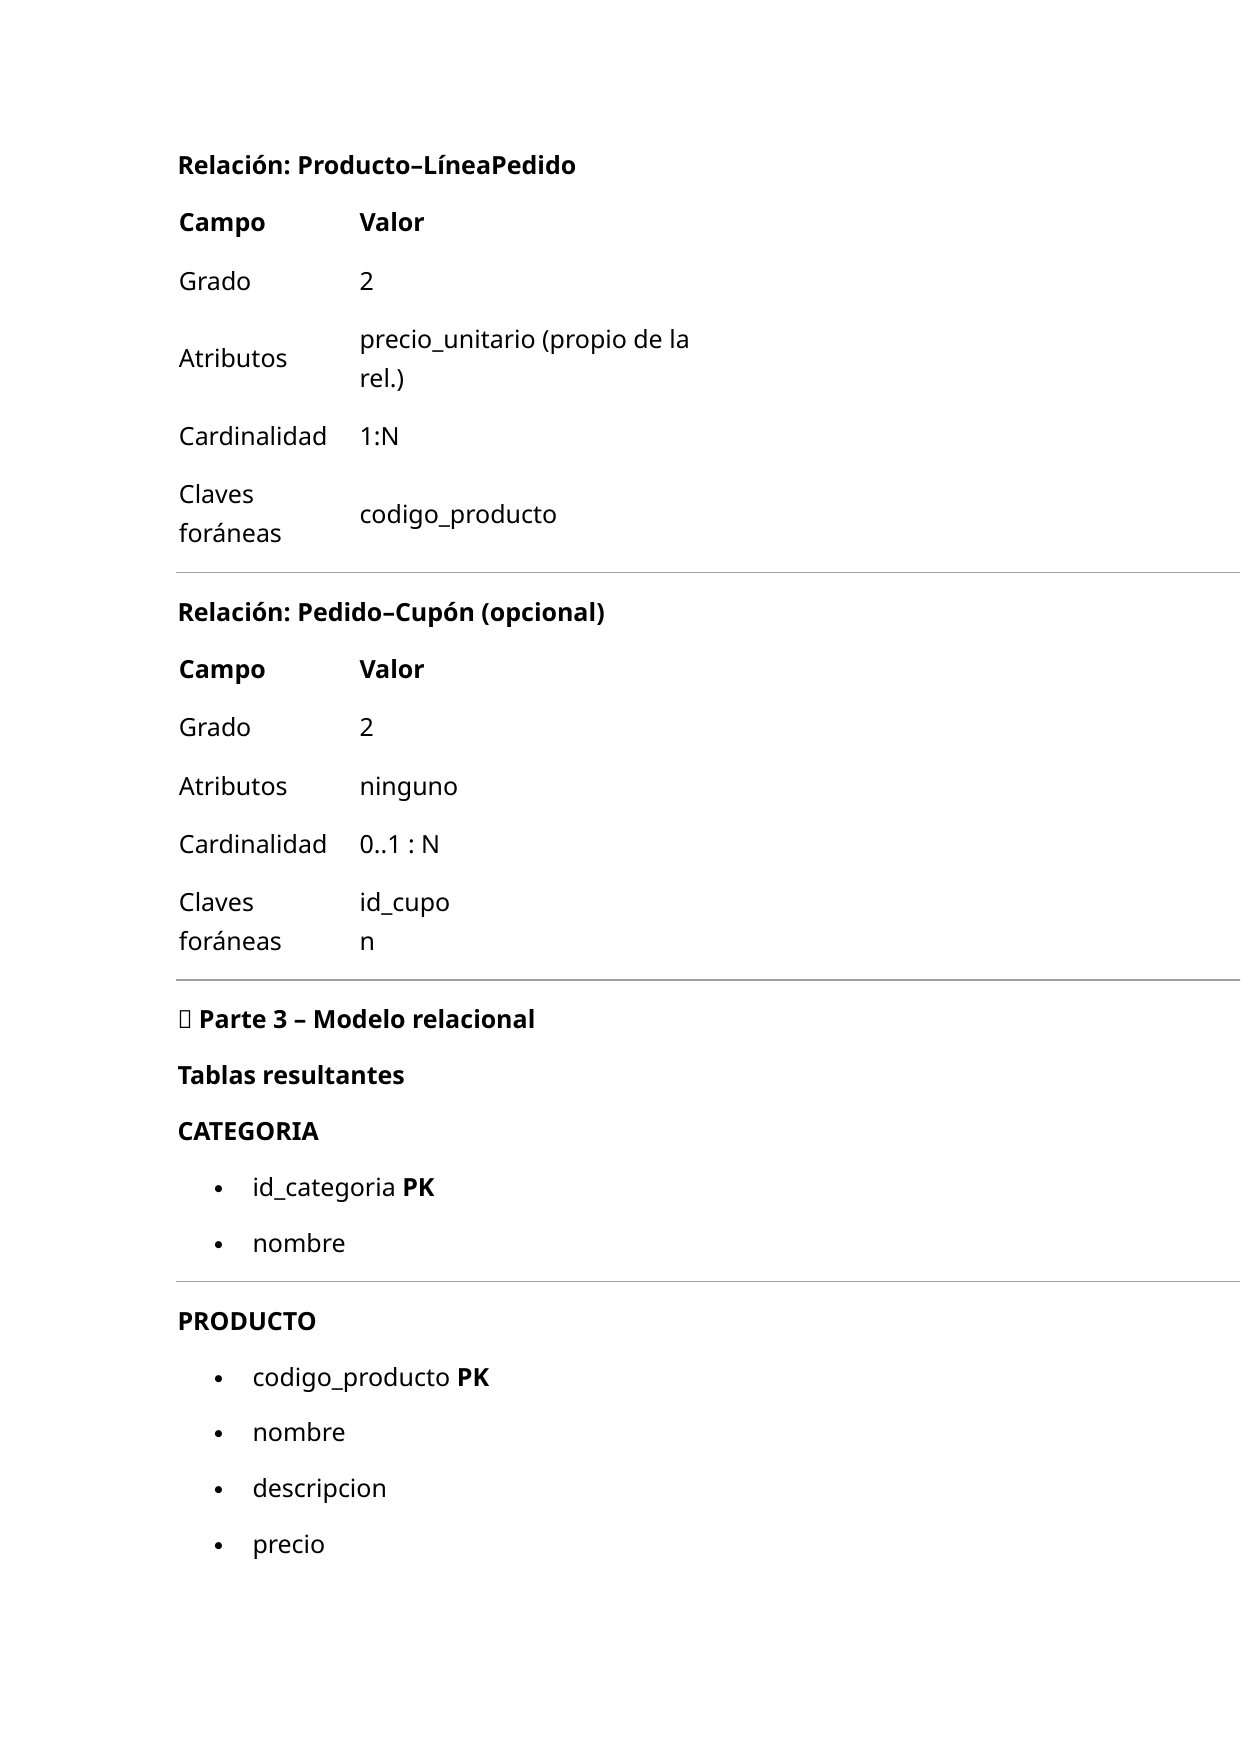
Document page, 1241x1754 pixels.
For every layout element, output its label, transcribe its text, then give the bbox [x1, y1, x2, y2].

table_cell 2 [358, 709, 466, 767]
table_header Valor [358, 650, 466, 708]
text Tablas resultantes [177, 1058, 1063, 1092]
table_cell Cardinalidad [177, 417, 358, 475]
text ✅ Parte 3 – Modelo relacional [177, 1002, 1063, 1036]
table_cell Atributos [177, 320, 358, 417]
table_cell precio_unitario (propio de la rel.) [358, 320, 715, 417]
table_cell Grado [177, 709, 358, 767]
list id_categoria PK [215, 1170, 1063, 1204]
text Relación: Pedido–Cupón (opcional) [177, 594, 1063, 628]
text Relación: Producto–LíneaPedido [177, 148, 1063, 182]
table_cell id_cupon [358, 883, 466, 979]
table_cell codigo_producto [358, 475, 715, 572]
table_cell Claves foráneas [177, 883, 358, 979]
table_header Valor [358, 204, 715, 262]
table_cell Cardinalidad [177, 825, 358, 883]
list nombre [215, 1226, 1063, 1259]
table_cell 1:N [358, 417, 715, 475]
table_cell Claves foráneas [177, 475, 358, 572]
list precio [215, 1527, 1063, 1561]
table_cell Atributos [177, 767, 358, 825]
table_header Campo [177, 204, 358, 262]
list descripcion [215, 1471, 1063, 1505]
list nombre [215, 1415, 1063, 1449]
list codigo_producto PK [215, 1359, 1063, 1393]
table_cell 2 [358, 262, 715, 320]
text CATEGORIA [177, 1114, 1063, 1148]
table_cell 0..1 : N [358, 825, 466, 883]
table_header Campo [177, 650, 358, 708]
table_cell Grado [177, 262, 358, 320]
table_cell ninguno [358, 767, 466, 825]
text PRODUCTO [177, 1303, 1063, 1337]
